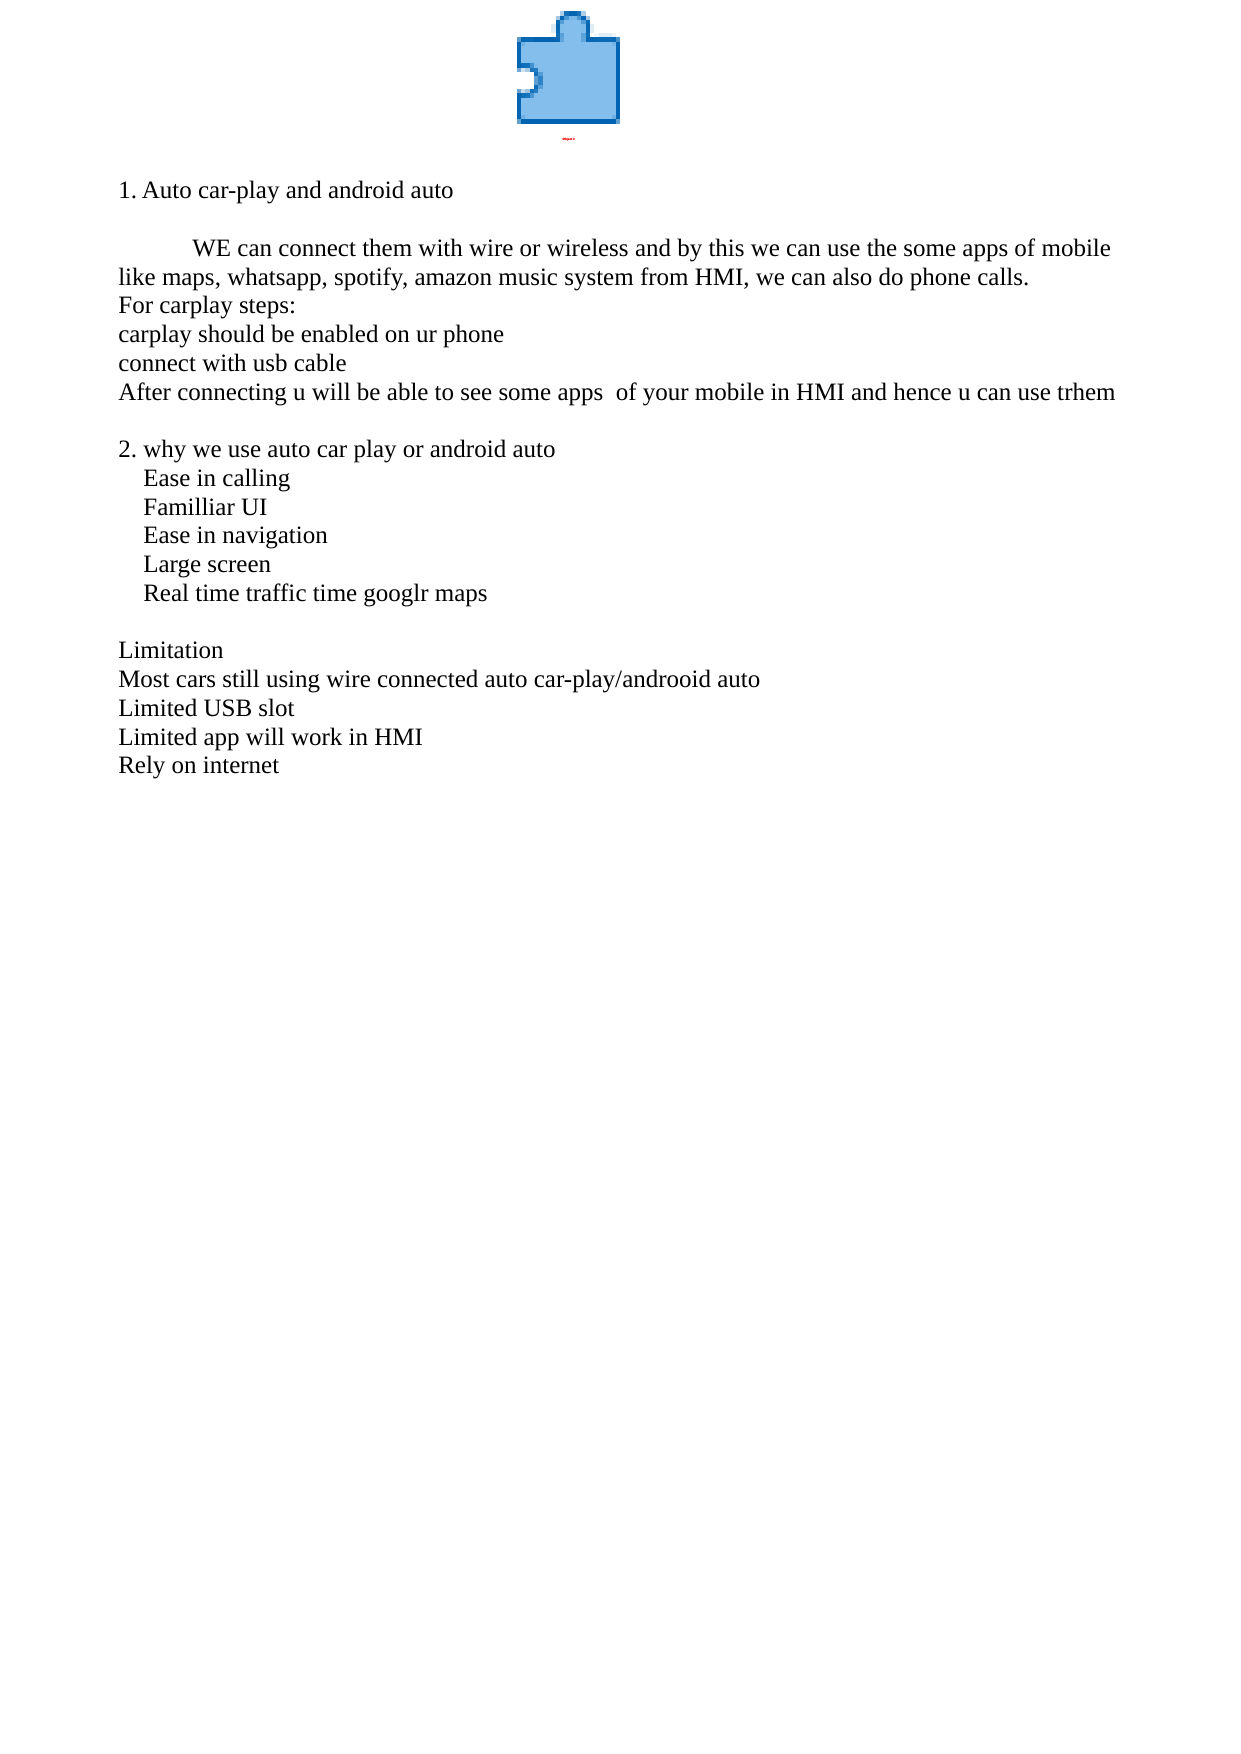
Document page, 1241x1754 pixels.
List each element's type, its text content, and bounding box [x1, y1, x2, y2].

text 1. Auto car-play and android auto [118, 176, 1122, 204]
text Limited USB slot [118, 693, 1122, 722]
text Ease in calling [118, 463, 1122, 492]
text Limited app will work in HMI [118, 722, 1122, 751]
text Large screen [118, 549, 1122, 578]
text Familliar UI [118, 492, 1122, 521]
text For carplay steps: [118, 291, 1122, 319]
text 2. why we use auto car play or android auto [118, 434, 1122, 463]
text Ease in navigation [118, 521, 1122, 549]
text Rely on internet [118, 751, 1122, 779]
text Real time traffic time googlr maps [118, 578, 1122, 607]
text Most cars still using wire connected auto car-play/androoid auto [118, 664, 1122, 693]
text carplay should be enabled on ur phone [118, 319, 1122, 348]
text WE can connect them with wire or wireless and by this we can use the some apps of mobile like maps, whatsapp, spotify, amazon music system from HMI, we can also do phone calls. [118, 233, 1122, 291]
text After connecting u will be able to see some apps of your mobile in HMI and hence u can use trhem [118, 377, 1122, 406]
text connect with usb cable [118, 348, 1122, 377]
text Limitation [118, 636, 1122, 664]
